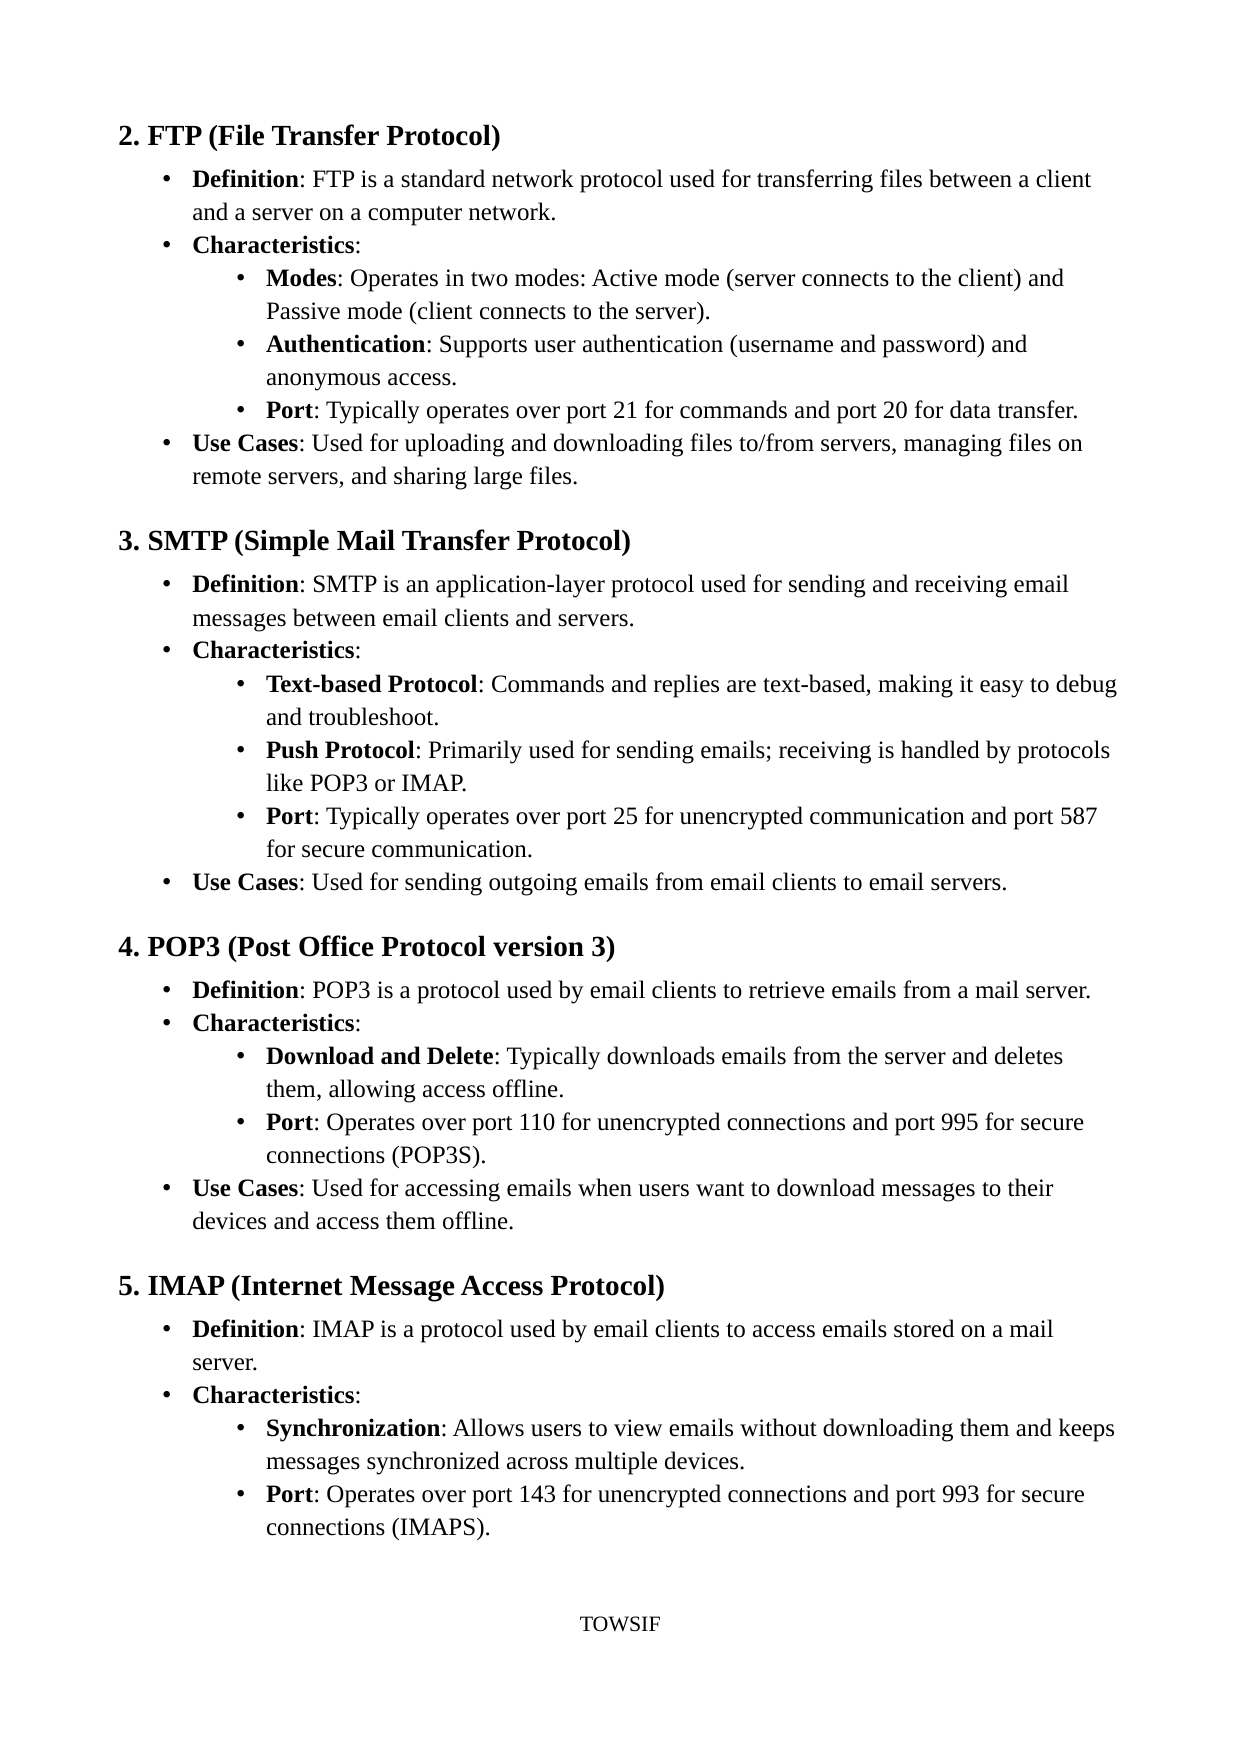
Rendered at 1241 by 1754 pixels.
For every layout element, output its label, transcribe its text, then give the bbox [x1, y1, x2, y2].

list Port: Typically operates over port 21 for commands and port 20 for data transfer. [236, 395, 1122, 424]
list Text-based Protocol: Commands and replies are text-based, making it easy to debug and troubleshoot. [236, 669, 1122, 730]
list Authentication: Supports user authentication (username and password) and anonymous access. [236, 329, 1122, 391]
list Use Cases: Used for sending outgoing emails from email clients to email servers. [162, 867, 1122, 896]
list Characteristics: [162, 230, 1122, 259]
list Characteristics: [162, 1380, 1122, 1409]
list Modes: Operates in two modes: Active mode (server connects to the client) and Passive mode (client connects to the server). [236, 263, 1122, 325]
list Synchronization: Allows users to view emails without downloading them and keeps messages synchronized across multiple devices. [236, 1413, 1122, 1475]
list Definition: FTP is a standard network protocol used for transferring files between a client and a server on a computer network. [162, 164, 1122, 226]
list Port: Operates over port 110 for unencrypted connections and port 995 for secure connections (POP3S). [236, 1107, 1122, 1169]
list Definition: SMTP is an application-layer protocol used for sending and receiving email messages between email clients and servers. [162, 569, 1122, 631]
list Port: Operates over port 143 for unencrypted connections and port 993 for secure connections (IMAPS). [236, 1479, 1122, 1541]
list Download and Delete: Typically downloads emails from the server and deletes them, allowing access offline. [236, 1041, 1122, 1103]
list Use Cases: Used for accessing emails when users want to download messages to their devices and access them offline. [162, 1173, 1122, 1235]
subtitle 5. IMAP (Internet Message Access Protocol) [118, 1268, 1122, 1302]
list Port: Typically operates over port 25 for unencrypted communication and port 587 for secure communication. [236, 801, 1122, 862]
list Characteristics: [162, 636, 1122, 664]
subtitle 2. FTP (File Transfer Protocol) [118, 118, 1122, 152]
list Definition: POP3 is a protocol used by email clients to retrieve emails from a mail server. [162, 975, 1122, 1004]
list Characteristics: [162, 1008, 1122, 1037]
subtitle 4. POP3 (Post Office Protocol version 3) [118, 929, 1122, 962]
list Definition: IMAP is a protocol used by email clients to access emails stored on a mail server. [162, 1314, 1122, 1376]
list Push Protocol: Primarily used for sending emails; receiving is handled by protocols like POP3 or IMAP. [236, 735, 1122, 796]
subtitle 3. SMTP (Simple Mail Transfer Protocol) [118, 523, 1122, 557]
list Use Cases: Used for uploading and downloading files to/from servers, managing files on remote servers, and sharing large files. [162, 428, 1122, 490]
